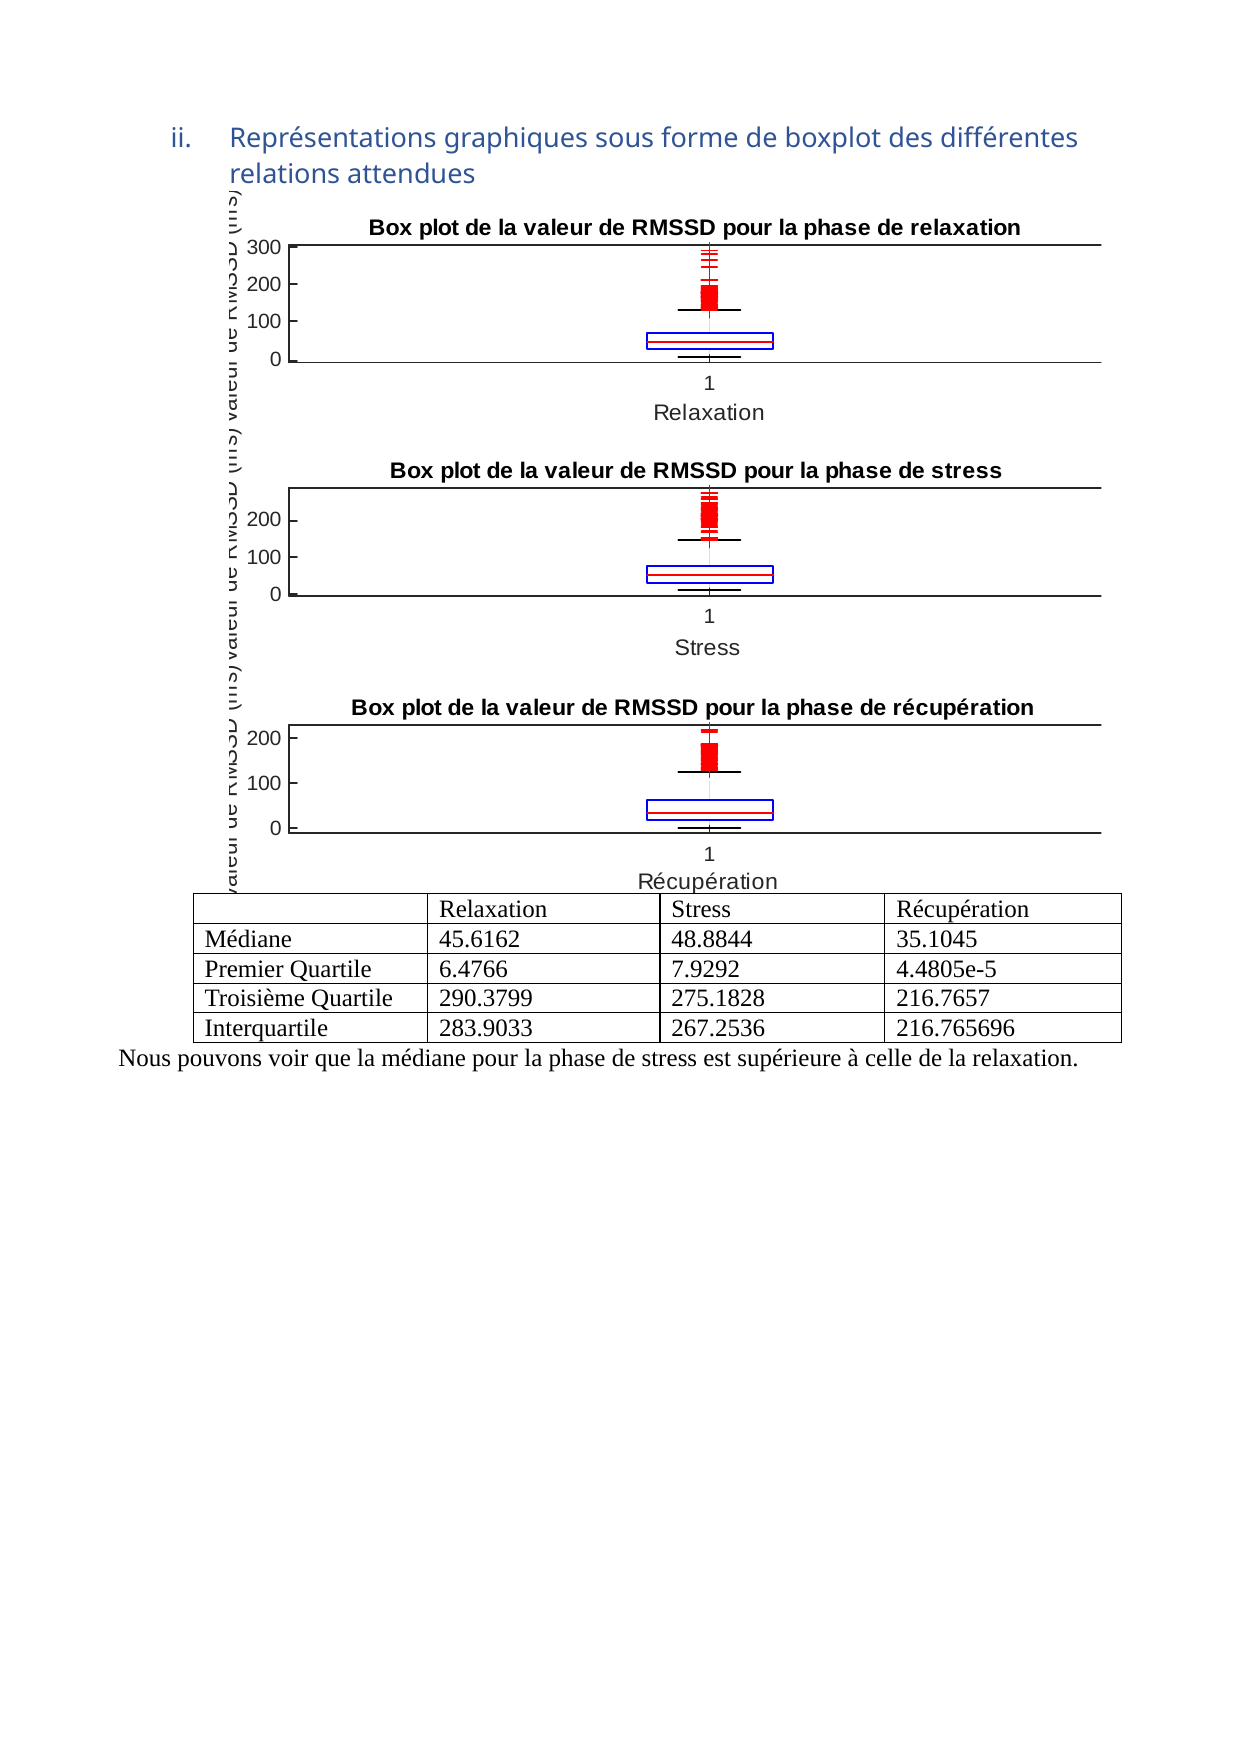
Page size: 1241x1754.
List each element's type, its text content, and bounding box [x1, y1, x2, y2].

table_cell 216.7657 [885, 984, 1121, 1012]
table_cell Premier Quartile [194, 954, 427, 982]
table_cell 45.6162 [428, 924, 659, 953]
table_cell 290.3799 [428, 984, 659, 1012]
table_header Récupération [885, 894, 1121, 923]
table_cell 216.765696 [885, 1013, 1121, 1042]
list Représentations graphiques sous forme de boxplot des différentes relations attendues [192, 118, 1122, 192]
table_cell 48.8844 [661, 924, 884, 953]
table_cell 7.9292 [661, 954, 884, 982]
table_cell Médiane [194, 924, 427, 953]
table_cell 35.1045 [885, 924, 1121, 953]
table_cell Troisième Quartile [194, 984, 427, 1012]
text Nous pouvons voir que la médiane pour la phase de stress est supérieure à celle de la relaxation. [118, 1043, 1122, 1072]
table_cell 275.1828 [661, 984, 884, 1012]
table_header Stress [661, 894, 884, 923]
table_cell Interquartile [194, 1013, 427, 1042]
table_header Relaxation [428, 894, 659, 923]
table_cell 6.4766 [428, 954, 659, 982]
table_cell 4.4805e-5 [885, 954, 1121, 982]
table_cell 267.2536 [661, 1013, 884, 1042]
table_cell 283.9033 [428, 1013, 659, 1042]
table_header [194, 894, 427, 923]
